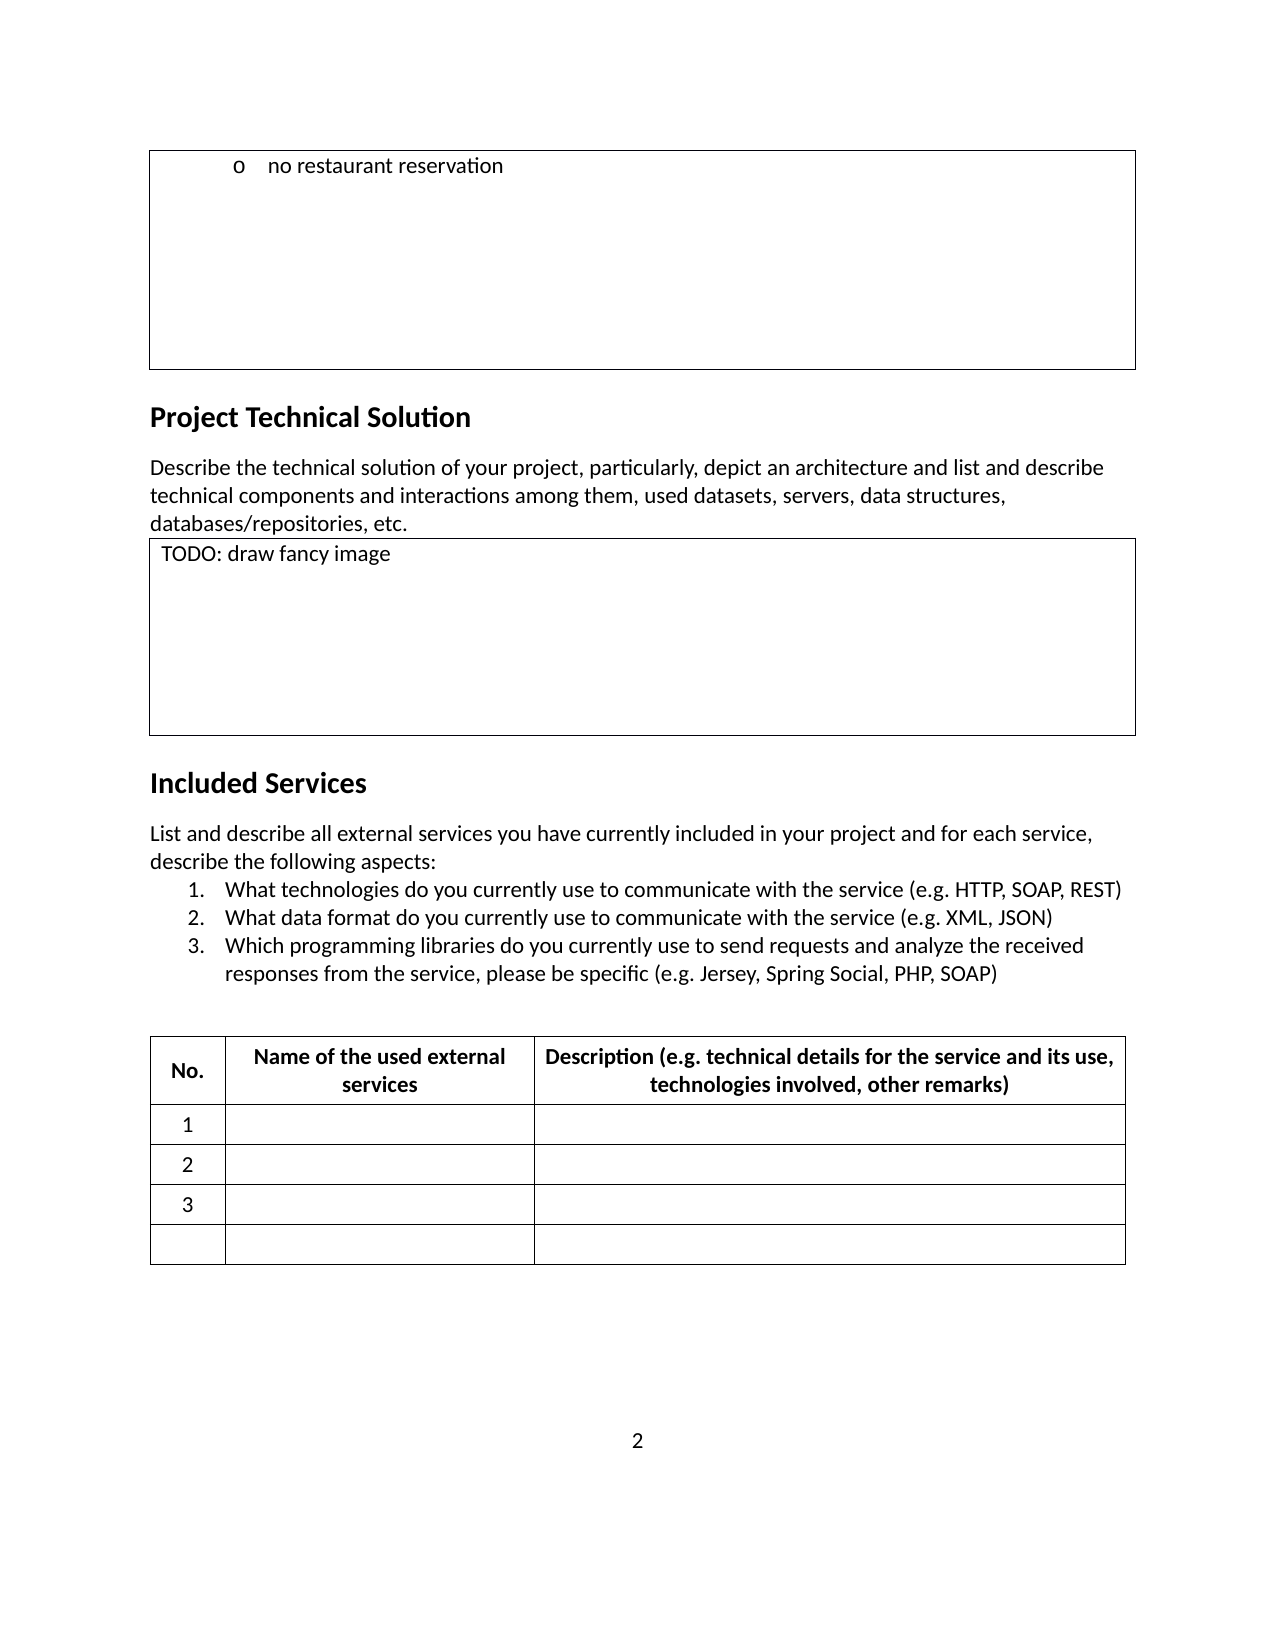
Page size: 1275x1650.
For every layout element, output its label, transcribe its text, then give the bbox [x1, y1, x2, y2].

table_cell [226, 1185, 534, 1224]
table_cell 3 [151, 1185, 225, 1224]
list What data format do you currently use to communicate with the service (e.g. XML, JSON) [187, 903, 1125, 931]
text Included Services [150, 764, 1125, 801]
table_header Description (e.g. technical details for the service and its use, technologies involved, other remarks) [535, 1037, 1125, 1104]
list Which programming libraries do you currently use to send requests and analyze the received responses from the service, please be specific (e.g. Jersey, Spring Social, PHP, SOAP) [187, 931, 1125, 987]
table_cell [226, 1105, 534, 1144]
text Project Technical Solution [150, 398, 1125, 435]
table_header No. [151, 1037, 225, 1104]
table_cell [535, 1225, 1125, 1264]
table_cell [151, 1225, 225, 1264]
table_header Name of the used external services [226, 1037, 534, 1104]
table_cell [535, 1185, 1125, 1224]
table_cell [226, 1225, 534, 1264]
list What technologies do you currently use to communicate with the service (e.g. HTTP, SOAP, REST) [187, 875, 1125, 903]
table_header Project Idea: An application which composites different web services for food & events in Innsbruck, with a sleek, adaptive and intuitive UI. Technical Issues: highly network dependent / no offline mode Google Maps may cause long loading times on weaker smartphones Limitations: no path planning no ticket purchase no restaurant reservation [150, 151, 1135, 369]
text Describe the technical solution of your project, particularly, depict an architecture and list and describe technical components and interactions among them, used datasets, servers, data structures, databases/repositories, etc. [150, 453, 1125, 538]
table_cell [226, 1145, 534, 1184]
text List and describe all external services you have currently included in your project and for each service, describe the following aspects: [150, 819, 1125, 875]
table_cell 1 [151, 1105, 225, 1144]
table_cell [535, 1105, 1125, 1144]
table_cell [535, 1145, 1125, 1184]
table_header TODO: draw fancy image [150, 539, 1135, 735]
table_cell 2 [151, 1145, 225, 1184]
